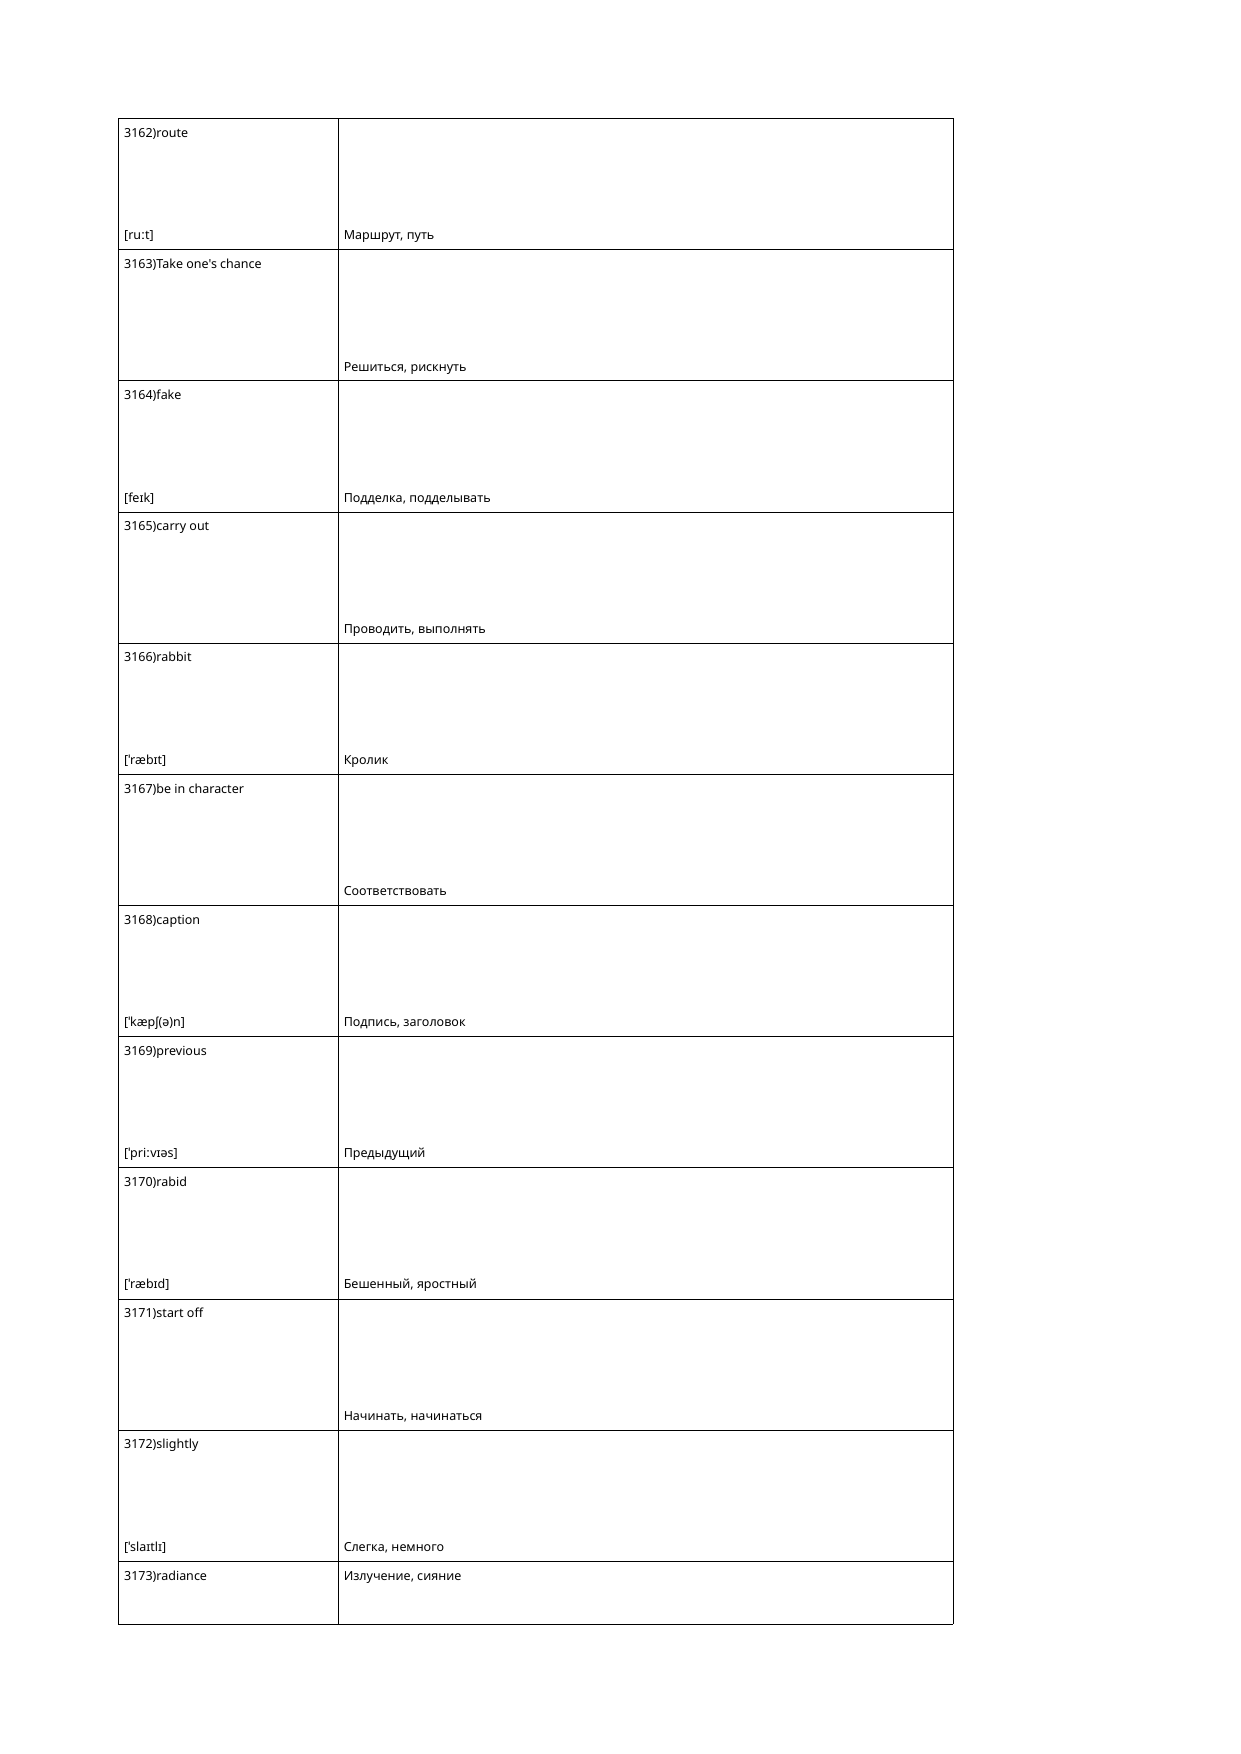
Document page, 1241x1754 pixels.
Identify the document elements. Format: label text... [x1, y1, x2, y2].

table_cell 3167)be in character [119, 775, 338, 905]
table_cell Начинать, начинаться [339, 1300, 953, 1429]
table_cell Бешенный, яростный [339, 1168, 953, 1298]
table_cell 3162)route [ruːt] [119, 119, 338, 249]
table_cell 3169)previous [ˈpriːvɪəs] [119, 1037, 338, 1167]
table_cell 3166)rabbit [ˈræbɪt] [119, 644, 338, 774]
table_cell 3173)radiance [119, 1562, 338, 1623]
table_cell 3170)rabid [ˈræbɪd] [119, 1168, 338, 1298]
table_cell Излучение, сияние [339, 1562, 953, 1623]
table_cell 3171)start off [119, 1300, 338, 1429]
table_cell 3164)fake [feɪk] [119, 381, 338, 512]
table_cell 3168)caption [ˈkæpʃ(ə)n] [119, 906, 338, 1036]
table_cell Маршрут, путь [339, 119, 953, 249]
table_cell Соответствовать [339, 775, 953, 905]
table_cell 3165)carry out [119, 513, 338, 643]
table_cell 3172)slightly [ˈslaɪtlɪ] [119, 1431, 338, 1561]
table_cell Решиться, рискнуть [339, 250, 953, 380]
table_cell Подпись, заголовок [339, 906, 953, 1036]
table_cell Слегка, немного [339, 1431, 953, 1561]
table_cell Кролик [339, 644, 953, 774]
table_cell 3163)Take one's chance [119, 250, 338, 380]
table_cell Подделка, подделывать [339, 381, 953, 512]
table_cell Проводить, выполнять [339, 513, 953, 643]
table_cell Предыдущий [339, 1037, 953, 1167]
